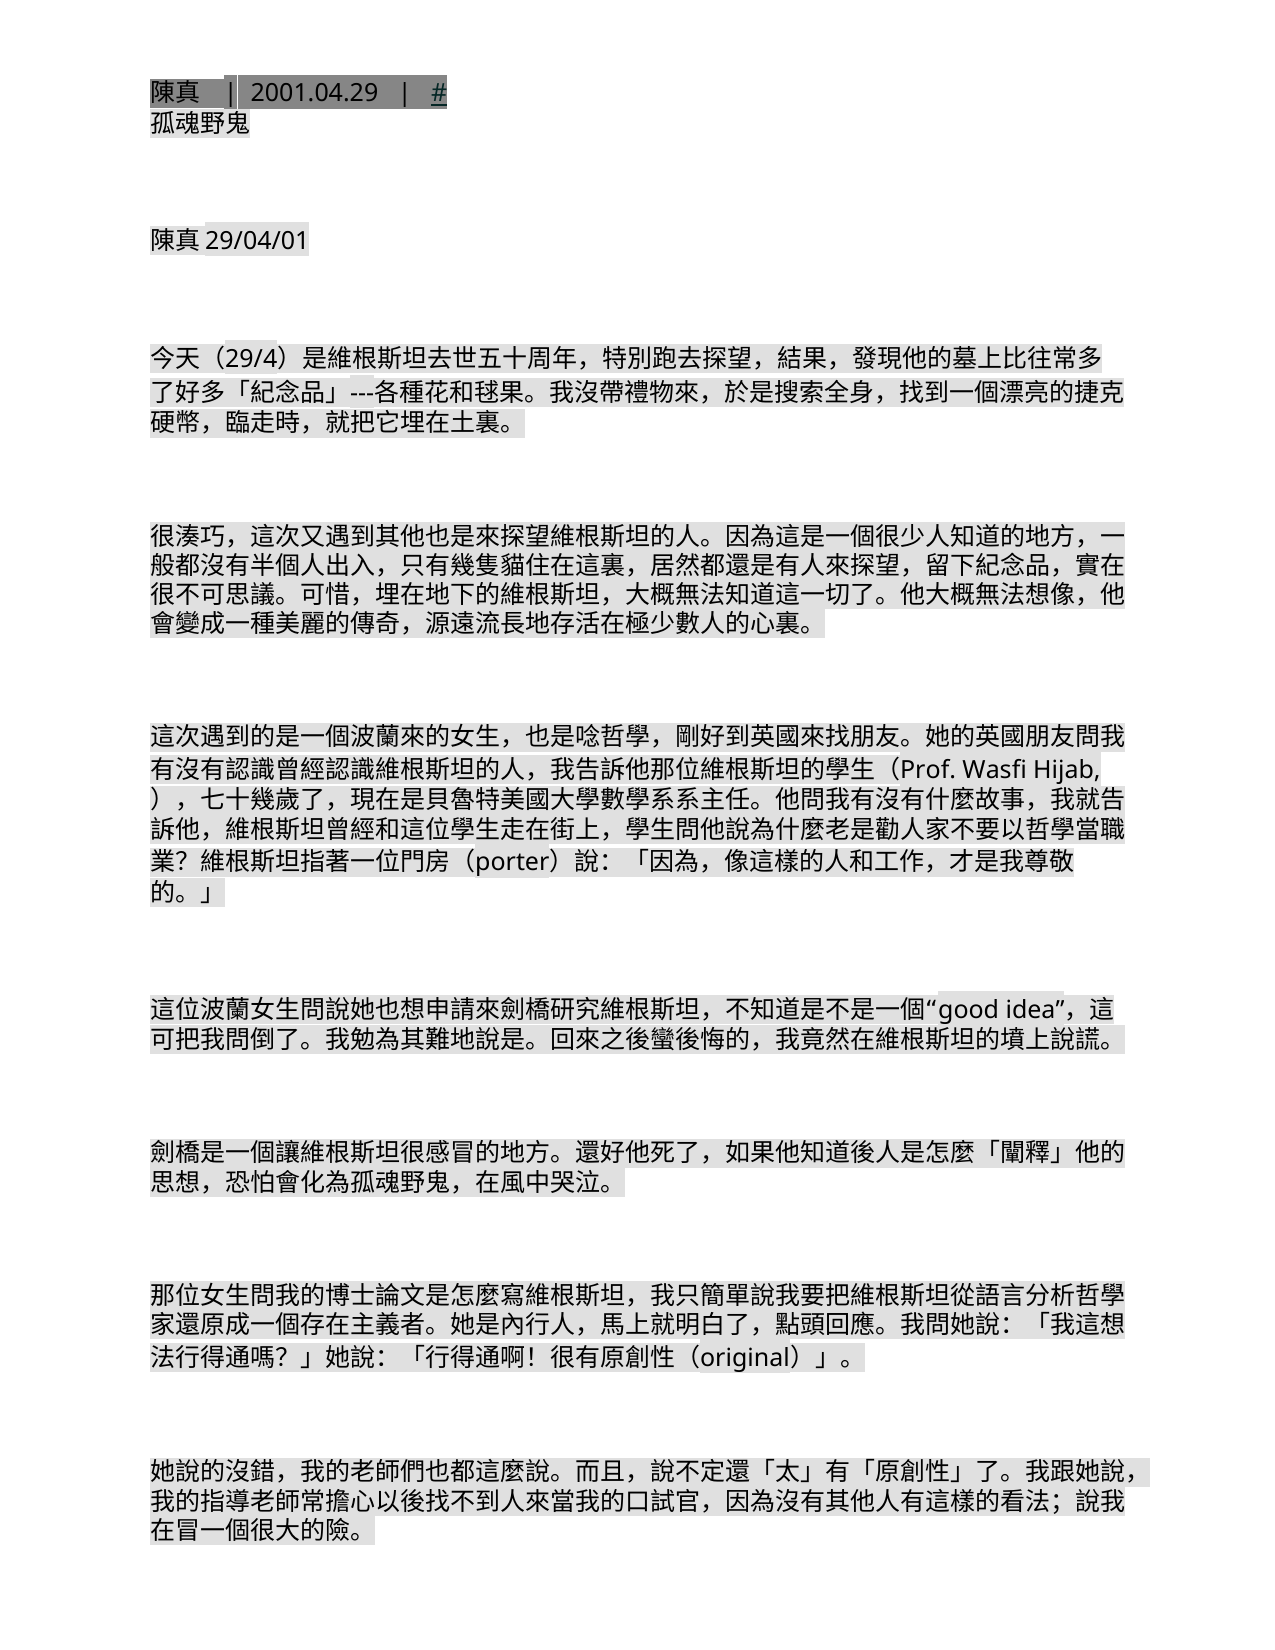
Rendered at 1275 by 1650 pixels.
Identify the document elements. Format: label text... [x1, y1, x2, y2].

text 孤魂野鬼 [150, 109, 1125, 138]
text 陳真29/04/01 [150, 222, 1125, 256]
text 陳真 | 2001.04.29 | # [150, 75, 1125, 109]
text 今天（29/4）是維根斯坦去世五十周年，特別跑去探望，結果，發現他的墓上比往常多了好多「紀念品」---各種花和毬果。我沒帶禮物來，於是搜索全身，找到一個漂亮的捷克硬幣，臨走時，就把它埋在土裏。 [150, 340, 1125, 438]
text 那位女生問我的博士論文是怎麼寫維根斯坦，我只簡單說我要把維根斯坦從語言分析哲學家還原成一個存在主義者。她是內行人，馬上就明白了，點頭回應。我問她說：「我這想法行得通嗎？」她說：「行得通啊！很有原創性（original）」。 [150, 1281, 1125, 1373]
text 劍橋是一個讓維根斯坦很感冒的地方。還好他死了，如果他知道後人是怎麼「闡釋」他的思想，恐怕會化為孤魂野鬼，在風中哭泣。 [150, 1139, 1125, 1197]
text 這位波蘭女生問說她也想申請來劍橋研究維根斯坦，不知道是不是一個“good idea”，這可把我問倒了。我勉為其難地說是。回來之後蠻後悔的，我竟然在維根斯坦的墳上說謊。 [150, 991, 1125, 1054]
text 很湊巧，這次又遇到其他也是來探望維根斯坦的人。因為這是一個很少人知道的地方，一般都沒有半個人出入，只有幾隻貓住在這裏，居然都還是有人來探望，留下紀念品，實在很不可思議。可惜，埋在地下的維根斯坦，大概無法知道這一切了。他大概無法想像，他會變成一種美麗的傳奇，源遠流長地存活在極少數人的心裏。 [150, 522, 1125, 638]
text 這次遇到的是一個波蘭來的女生，也是唸哲學，剛好到英國來找朋友。她的英國朋友問我有沒有認識曾經認識維根斯坦的人，我告訴他那位維根斯坦的學生（Prof. Wasfi Hijab, ），七十幾歲了，現在是貝魯特美國大學數學系系主任。他問我有沒有什麼故事，我就告訴他，維根斯坦曾經和這位學生走在街上，學生問他說為什麼老是勸人家不要以哲學當職業？維根斯坦指著一位門房（porter）說：「因為，像這樣的人和工作，才是我尊敬的。」 [150, 722, 1125, 907]
text 她說的沒錯，我的老師們也都這麼說。而且，說不定還「太」有「原創性」了。我跟她說，我的指導老師常擔心以後找不到人來當我的口試官，因為沒有其他人有這樣的看法；說我在冒一個很大的險。 [150, 1457, 1125, 1545]
